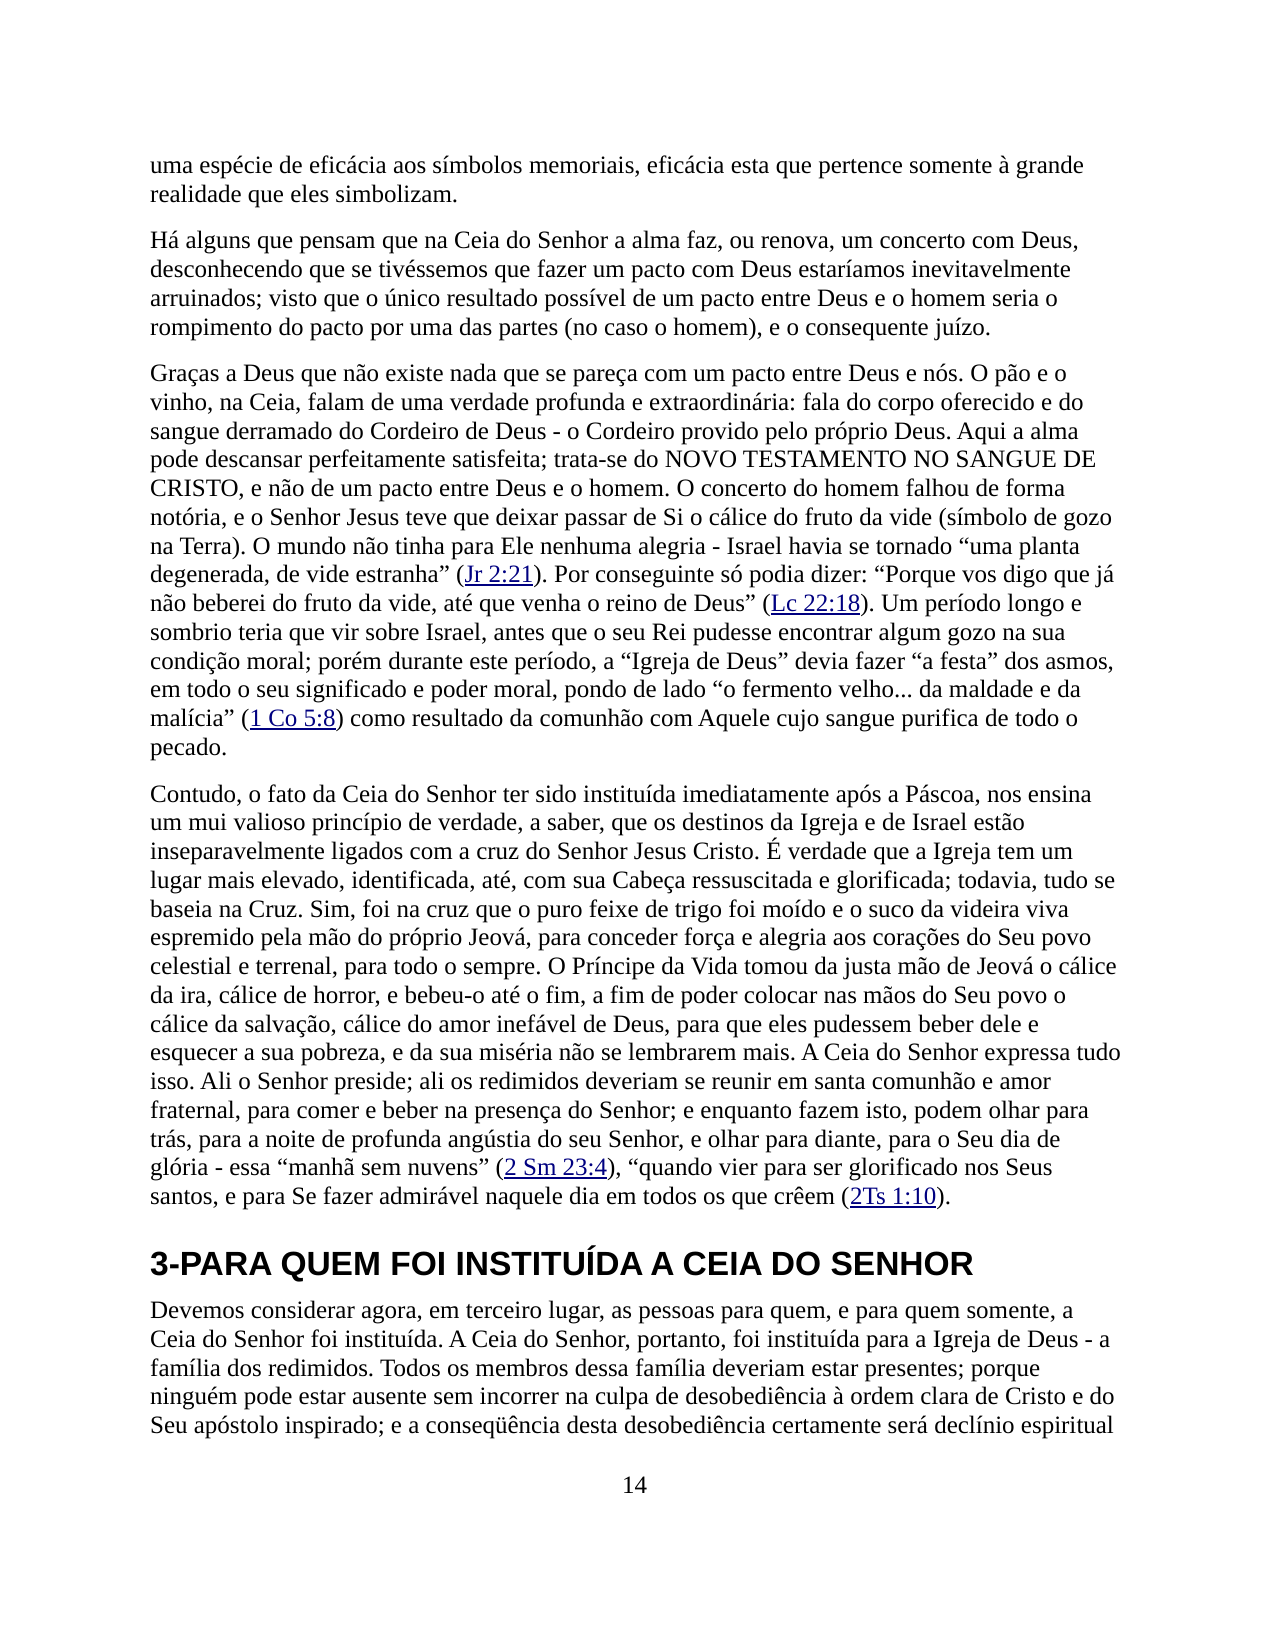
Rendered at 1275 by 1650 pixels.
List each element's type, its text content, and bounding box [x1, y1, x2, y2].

text Há alguns que pensam que na Ceia do Senhor a alma faz, ou renova, um concerto com Deus, desconhecendo que se tivéssemos que fazer um pacto com Deus estaríamos inevitavelmente arruinados; visto que o único resultado possível de um pacto entre Deus e o homem seria o rompimento do pacto por uma das partes (no caso o homem), e o consequente juízo. [150, 225, 1125, 340]
text Contudo, o fato da Ceia do Senhor ter sido instituída imediatamente após a Páscoa, nos ensina um mui valioso princípio de verdade, a saber, que os destinos da Igreja e de Israel estão inseparavelmente ligados com a cruz do Senhor Jesus Cristo. É verdade que a Igreja tem um lugar mais elevado, identificada, até, com sua Cabeça ressuscitada e glorificada; todavia, tudo se baseia na Cruz. Sim, foi na cruz que o puro feixe de trigo foi moído e o suco da videira viva espremido pela mão do próprio Jeová, para conceder força e alegria aos corações do Seu povo celestial e terrenal, para todo o sempre. O Príncipe da Vida tomou da justa mão de Jeová o cálice da ira, cálice de horror, e bebeu-o até o fim, a fim de poder colocar nas mãos do Seu povo o cálice da salvação, cálice do amor inefável de Deus, para que eles pudessem beber dele e esquecer a sua pobreza, e da sua miséria não se lembrarem mais. A Ceia do Senhor expressa tudo isso. Ali o Senhor preside; ali os redimidos deveriam se reunir em santa comunhão e amor fraternal, para comer e beber na presença do Senhor; e enquanto fazem isto, podem olhar para trás, para a noite de profunda angústia do seu Senhor, e olhar para diante, para o Seu dia de glória - essa “manhã sem nuvens” (2 Sm 23:4), “quando vier para ser glorificado nos Seus santos, e para Se fazer admirável naquele dia em todos os que crêem (2Ts 1:10). [150, 779, 1125, 1210]
text Graças a Deus que não existe nada que se pareça com um pacto entre Deus e nós. O pão e o vinho, na Ceia, falam de uma verdade profunda e extraordinária: fala do corpo oferecido e do sangue derramado do Cordeiro de Deus - o Cordeiro provido pelo próprio Deus. Aqui a alma pode descansar perfeitamente satisfeita; trata-se do NOVO TESTAMENTO NO SANGUE DE CRISTO, e não de um pacto entre Deus e o homem. O concerto do homem falhou de forma notória, e o Senhor Jesus teve que deixar passar de Si o cálice do fruto da vide (símbolo de gozo na Terra). O mundo não tinha para Ele nenhuma alegria - Israel havia se tornado “uma planta degenerada, de vide estranha” (Jr 2:21). Por conseguinte só podia dizer: “Porque vos digo que já não beberei do fruto da vide, até que venha o reino de Deus” (Lc 22:18). Um período longo e sombrio teria que vir sobre Israel, antes que o seu Rei pudesse encontrar algum gozo na sua condição moral; porém durante este período, a “Igreja de Deus” devia fazer “a festa” dos asmos, em todo o seu significado e poder moral, pondo de lado “o fermento velho... da maldade e da malícia” (1 Co 5:8) como resultado da comunhão com Aquele cujo sangue purifica de todo o pecado. [150, 358, 1125, 761]
text Devemos considerar agora, em terceiro lugar, as pessoas para quem, e para quem somente, a Ceia do Senhor foi instituída. A Ceia do Senhor, portanto, foi instituída para a Igreja de Deus - a família dos redimidos. Todos os membros dessa família deveriam estar presentes; porque ninguém pode estar ausente sem incorrer na culpa de desobediência à ordem clara de Cristo e do Seu apóstolo inspirado; e a conseqüência desta desobediência certamente será declínio espiritual [150, 1295, 1125, 1439]
text uma espécie de eficácia aos símbolos memoriais, eficácia esta que pertence somente à grande realidade que eles simbolizam. [150, 150, 1125, 207]
subtitle 3-PARA QUEM FOI INSTITUÍDA A CEIA DO SENHOR [150, 1244, 1125, 1283]
